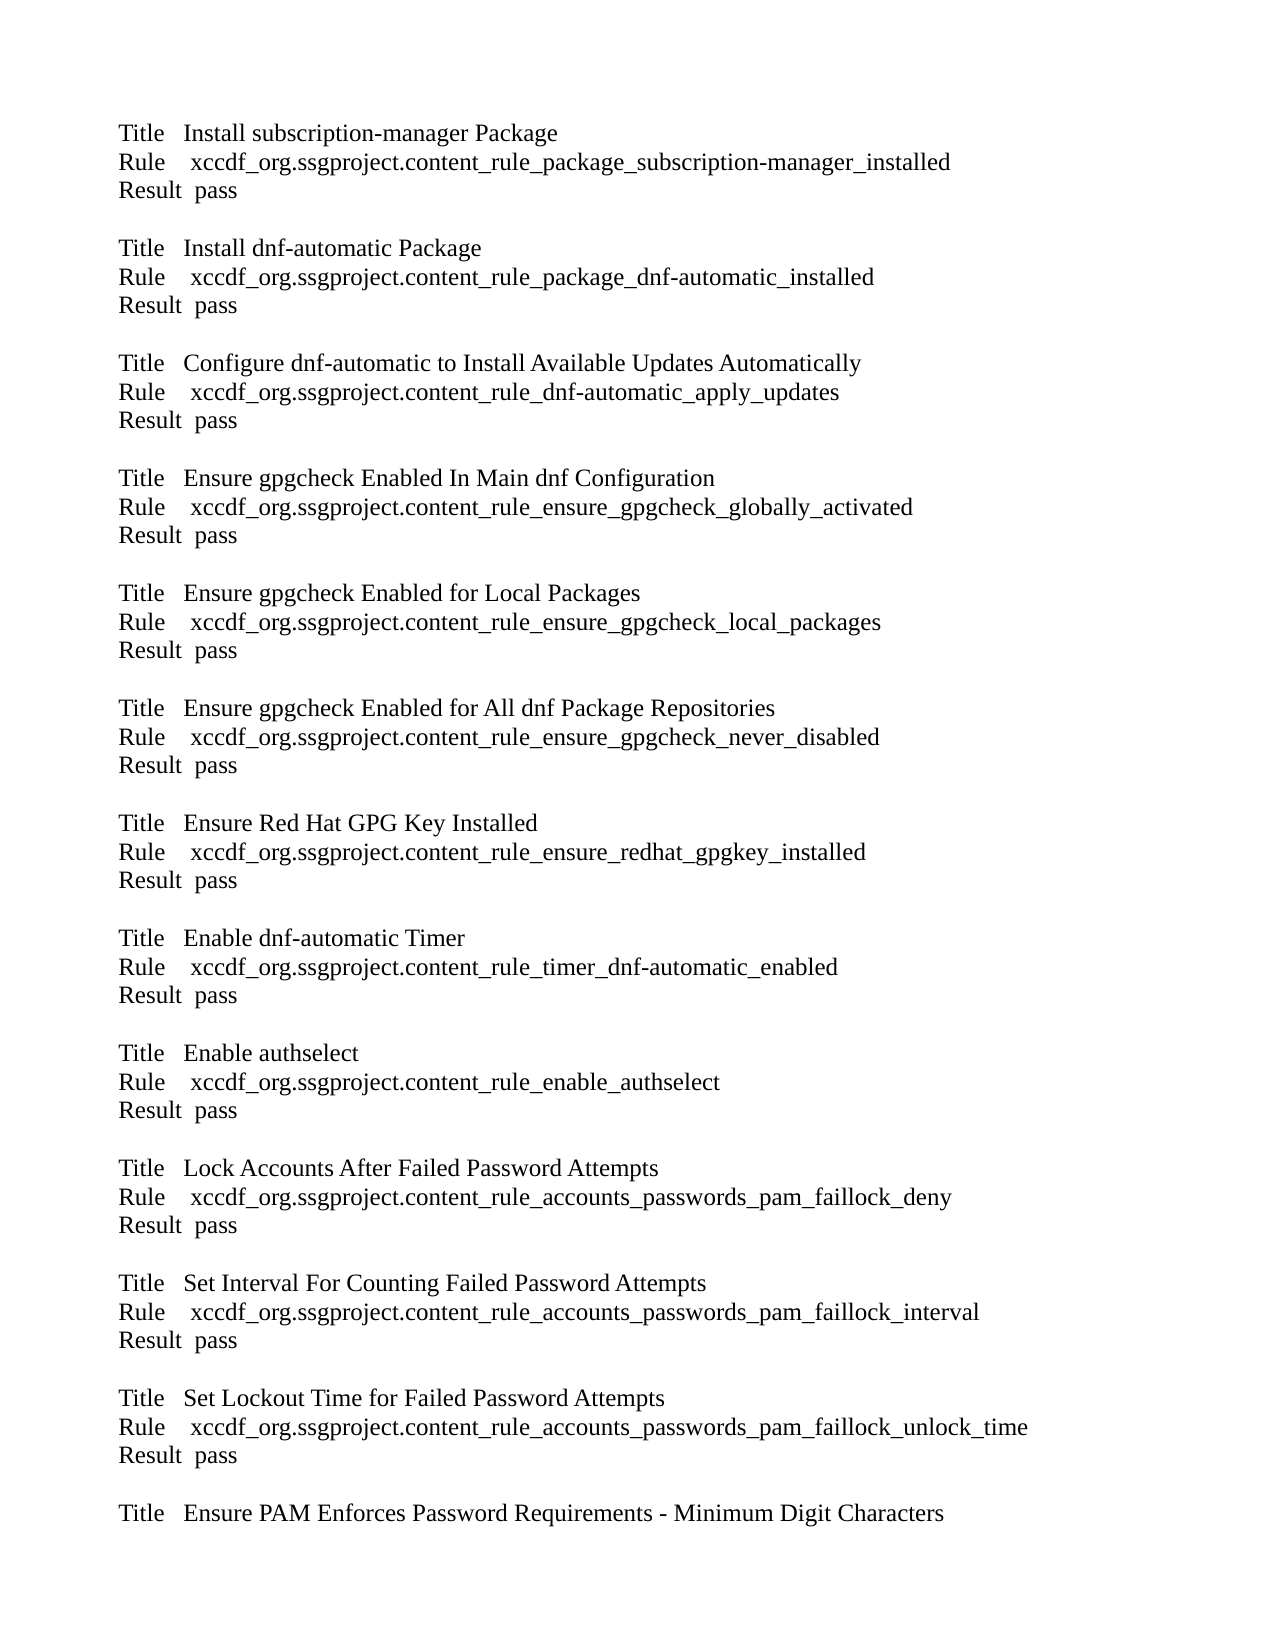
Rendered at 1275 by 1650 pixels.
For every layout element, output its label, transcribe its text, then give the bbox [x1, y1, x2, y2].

text Result pass [118, 1441, 1157, 1469]
text Result pass [118, 981, 1157, 1009]
text Result pass [118, 866, 1157, 894]
text Title Ensure gpgcheck Enabled In Main dnf Configuration [118, 463, 1157, 492]
text Title Set Lockout Time for Failed Password Attempts [118, 1383, 1157, 1412]
text Result pass [118, 751, 1157, 779]
text Result pass [118, 636, 1157, 664]
text Title Configure dnf-automatic to Install Available Updates Automatically [118, 348, 1157, 377]
text Title Ensure PAM Enforces Password Requirements - Minimum Digit Characters [118, 1498, 1157, 1527]
text Result pass [118, 176, 1157, 204]
text Rule xccdf_org.ssgproject.content_rule_accounts_passwords_pam_faillock_unlock_time [118, 1412, 1157, 1441]
text Title Install subscription-manager Package [118, 118, 1157, 147]
text Result pass [118, 406, 1157, 434]
text Result pass [118, 291, 1157, 319]
text Result pass [118, 1326, 1157, 1354]
text Rule xccdf_org.ssgproject.content_rule_package_dnf-automatic_installed [118, 262, 1157, 291]
text Rule xccdf_org.ssgproject.content_rule_accounts_passwords_pam_faillock_interval [118, 1297, 1157, 1326]
text Rule xccdf_org.ssgproject.content_rule_enable_authselect [118, 1067, 1157, 1096]
text Result pass [118, 521, 1157, 549]
text Rule xccdf_org.ssgproject.content_rule_dnf-automatic_apply_updates [118, 377, 1157, 406]
text Title Ensure gpgcheck Enabled for All dnf Package Repositories [118, 693, 1157, 722]
text Title Lock Accounts After Failed Password Attempts [118, 1153, 1157, 1182]
text Title Enable authselect [118, 1038, 1157, 1067]
text Title Ensure gpgcheck Enabled for Local Packages [118, 578, 1157, 607]
text Title Set Interval For Counting Failed Password Attempts [118, 1268, 1157, 1297]
text Title Install dnf-automatic Package [118, 233, 1157, 262]
text Rule xccdf_org.ssgproject.content_rule_timer_dnf-automatic_enabled [118, 952, 1157, 981]
text Rule xccdf_org.ssgproject.content_rule_ensure_gpgcheck_never_disabled [118, 722, 1157, 751]
text Title Enable dnf-automatic Timer [118, 923, 1157, 952]
text Rule xccdf_org.ssgproject.content_rule_ensure_gpgcheck_local_packages [118, 607, 1157, 636]
text Rule xccdf_org.ssgproject.content_rule_ensure_gpgcheck_globally_activated [118, 492, 1157, 521]
text Rule xccdf_org.ssgproject.content_rule_accounts_passwords_pam_faillock_deny [118, 1182, 1157, 1211]
text Rule xccdf_org.ssgproject.content_rule_ensure_redhat_gpgkey_installed [118, 837, 1157, 866]
text Result pass [118, 1096, 1157, 1124]
text Rule xccdf_org.ssgproject.content_rule_package_subscription-manager_installed [118, 147, 1157, 176]
text Result pass [118, 1211, 1157, 1239]
text Title Ensure Red Hat GPG Key Installed [118, 808, 1157, 837]
